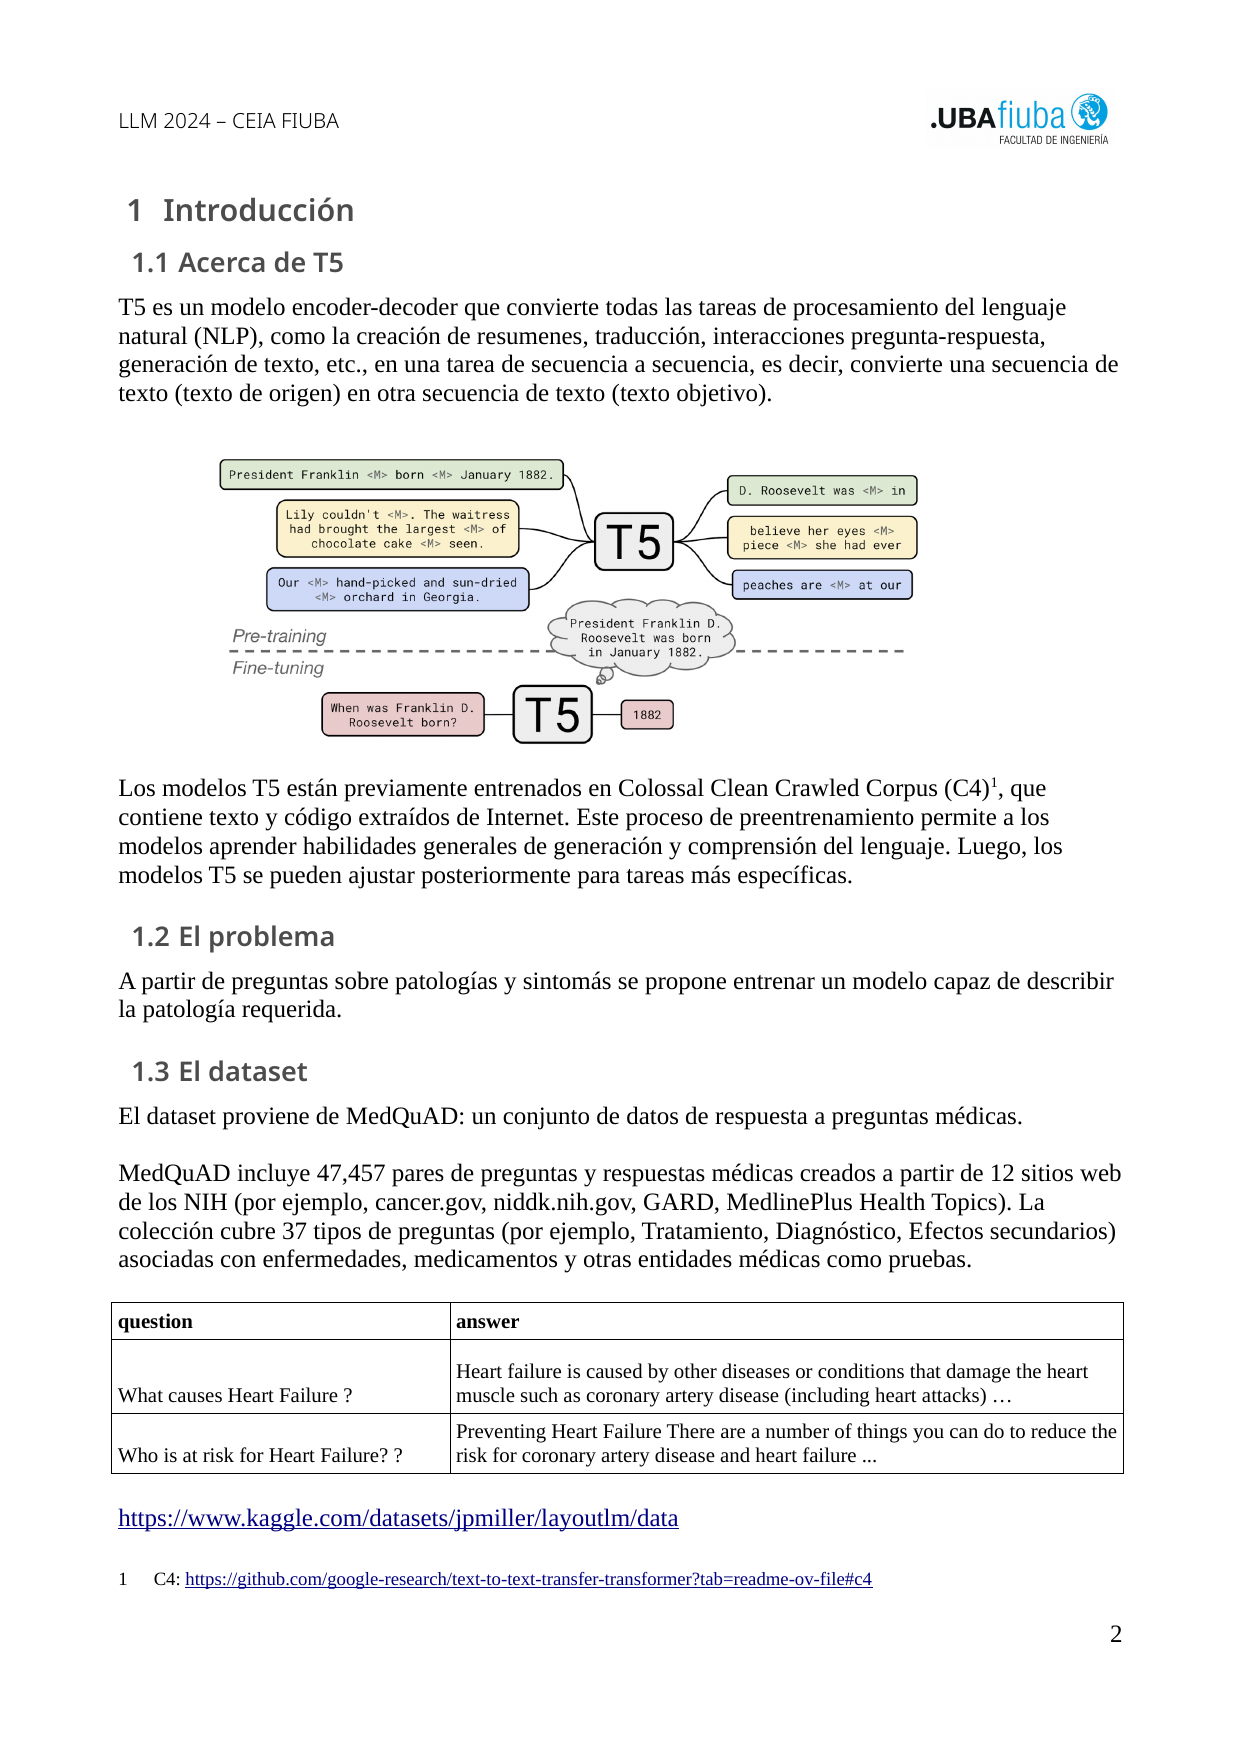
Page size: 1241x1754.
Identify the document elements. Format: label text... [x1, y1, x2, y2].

text C4: https://github.com/google-research/text-to-text-transfer-transformer?tab=readme-ov-file#c4 [118, 1568, 1122, 1589]
table_header answer [451, 1303, 1123, 1338]
table_cell Heart failure is caused by other diseases or conditions that damage the heart muscle such as coronary artery disease (including heart attacks) … [451, 1340, 1123, 1412]
text MedQuAD incluye 47,457 pares de preguntas y respuestas médicas creados a partir de 12 sitios web de los NIH (por ejemplo, cancer.gov, niddk.nih.gov, GARD, MedlinePlus Health Topics). La colección cubre 37 tipos de preguntas (por ejemplo, Tratamiento, Diagnóstico, Efectos secundarios) asociadas con enfermedades, medicamentos y otras entidades médicas como pruebas. [118, 1158, 1122, 1273]
text Los modelos T5 están previamente entrenados en Colossal Clean Crawled Corpus (C4), que contiene texto y código extraídos de Internet. Este proceso de preentrenamiento permite a los modelos aprender habilidades generales de generación y comprensión del lenguaje. Luego, los modelos T5 se pueden ajustar posteriormente para tareas más específicas. [118, 773, 1122, 888]
table_header question [112, 1303, 450, 1338]
table_cell What causes Heart Failure ? [112, 1340, 450, 1412]
subtitle El dataset [124, 1052, 1122, 1089]
text El dataset proviene de MedQuAD: un conjunto de datos de respuesta a preguntas médicas. [118, 1101, 1122, 1129]
text A partir de preguntas sobre patologías y sintomás se propone entrenar un modelo capaz de describir la patología requerida. [118, 966, 1122, 1023]
picture [215, 456, 921, 745]
subtitle El problema [124, 917, 1122, 954]
table_cell Who is at risk for Heart Failure? ? [112, 1414, 450, 1473]
text https://www.kaggle.com/datasets/jpmiller/layoutlm/data [118, 1503, 1122, 1532]
subtitle Acerca de T5 [124, 243, 1122, 280]
text T5 es un modelo encoder-decoder que convierte todas las tareas de procesamiento del lenguaje natural (NLP), como la creación de resumenes, traducción, interacciones pregunta-respuesta, generación de texto, etc., en una tarea de secuencia a secuencia, es decir, convierte una secuencia de texto (texto de origen) en otra secuencia de texto (texto objetivo). [118, 292, 1122, 407]
subtitle Introducción [118, 189, 1122, 231]
picture [926, 87, 1114, 150]
table_cell Preventing Heart Failure There are a number of things you can do to reduce the risk for coronary artery disease and heart failure ... [451, 1414, 1123, 1473]
